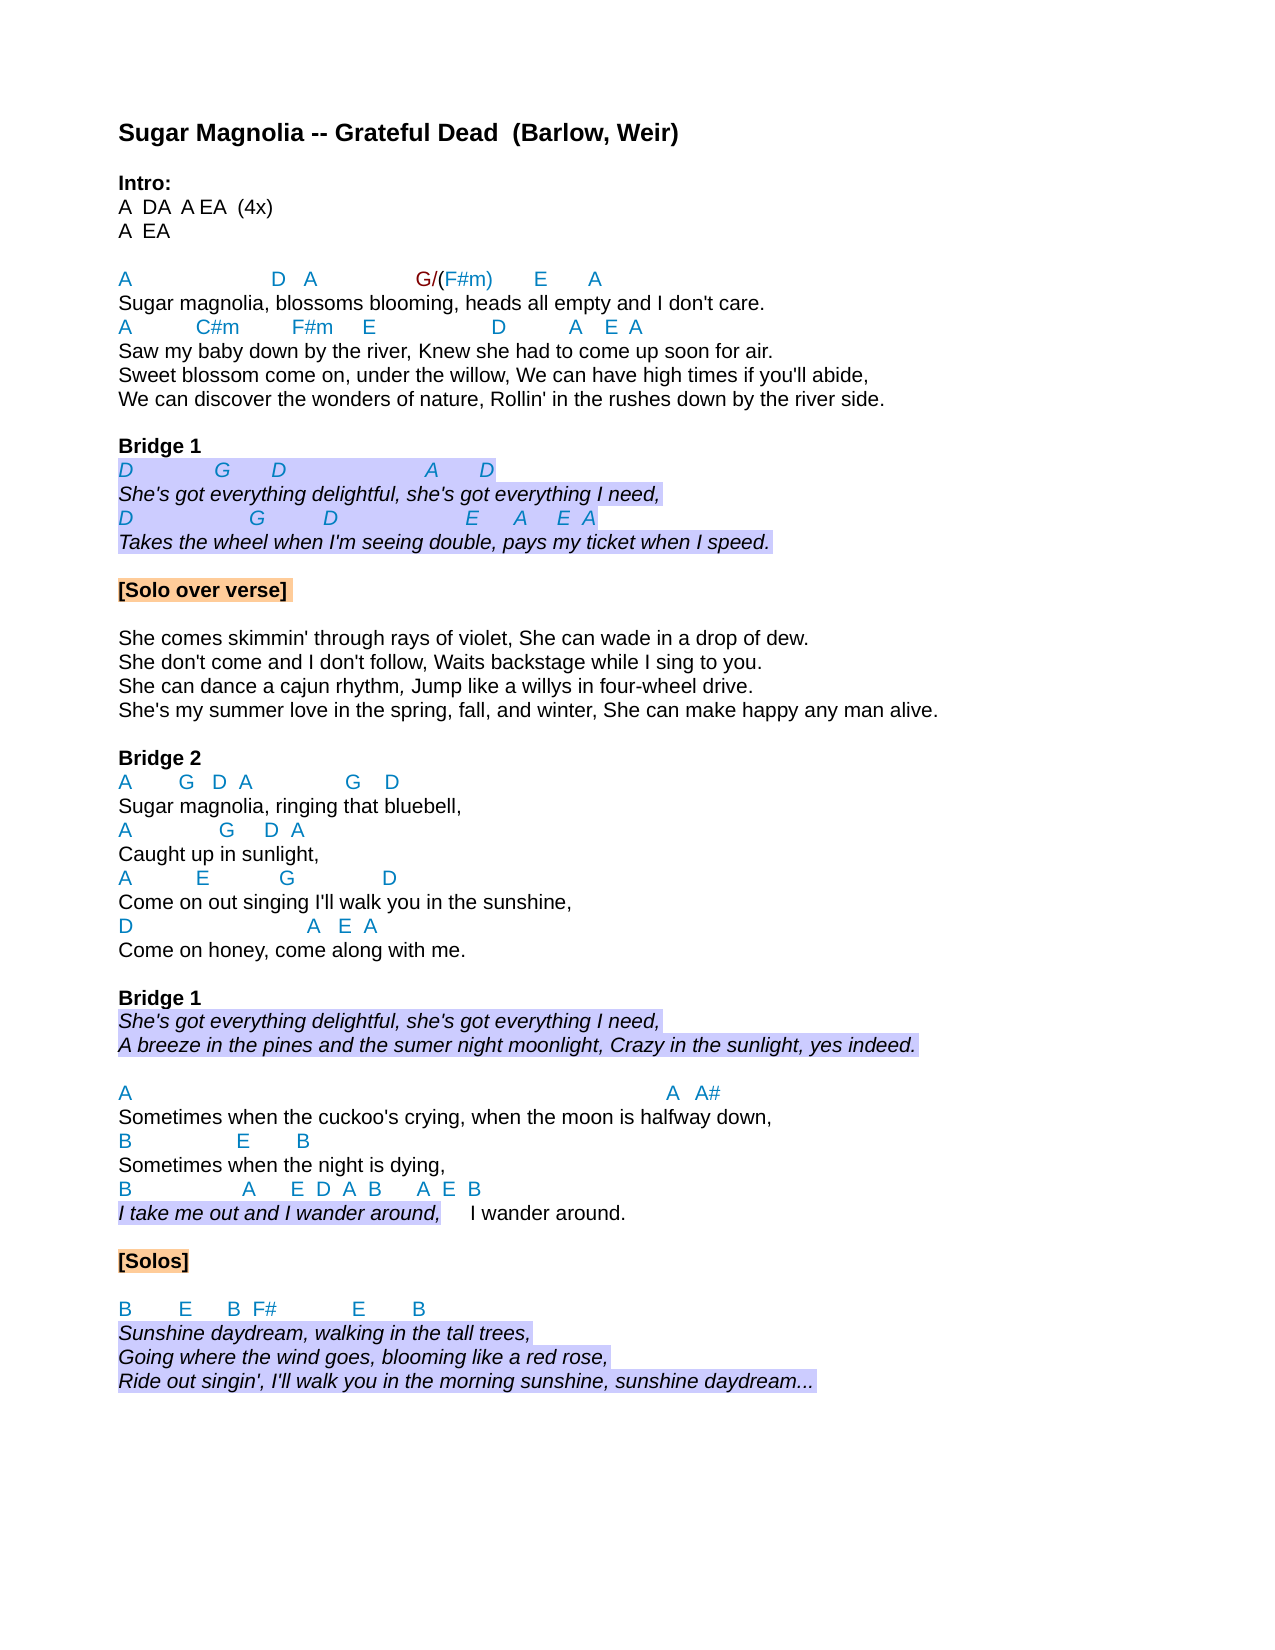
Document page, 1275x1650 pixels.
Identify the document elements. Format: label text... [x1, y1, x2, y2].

text Sugar magnolia, blossoms blooming, heads all empty and I don't care. [118, 291, 1157, 314]
text Caught up in sunlight, [118, 842, 1157, 866]
text Sweet blossom come on, under the willow, We can have high times if you'll abide, [118, 362, 1157, 386]
text Come on honey, come along with me. [118, 937, 1157, 961]
text Bridge 1 [118, 985, 1157, 1009]
text Going where the wind goes, blooming like a red rose, [118, 1345, 1157, 1369]
text Intro: [118, 171, 1157, 195]
text We can discover the wonders of nature, Rollin' in the rushes down by the river side. [118, 386, 1157, 410]
text A G D A [118, 818, 1157, 842]
text She comes skimmin' through rays of violet, She can wade in a drop of dew. [118, 626, 1157, 650]
text [Solo over verse] [118, 578, 1157, 602]
text Sugar magnolia, ringing that bluebell, [118, 794, 1157, 818]
text A G D A G D [118, 770, 1157, 794]
text D G D A D [118, 458, 1157, 482]
text A EA [118, 219, 1157, 243]
text Takes the wheel when I'm seeing double, pays my ticket when I speed. [118, 530, 1157, 554]
text I take me out and I wander around, I wander around. [118, 1201, 1157, 1225]
text Bridge 1 [118, 434, 1157, 458]
text Sometimes when the night is dying, [118, 1153, 1157, 1177]
text D A E A [118, 913, 1157, 937]
text She's got everything delightful, she's got everything I need, [118, 482, 1157, 506]
text A A A# [118, 1081, 1157, 1105]
text A breeze in the pines and the sumer night moonlight, Crazy in the sunlight, yes indeed. [118, 1033, 1157, 1057]
text A E G D [118, 866, 1157, 889]
text Bridge 2 [118, 746, 1157, 770]
text Saw my baby down by the river, Knew she had to come up soon for air. [118, 338, 1157, 362]
text Sugar Magnolia -- Grateful Dead (Barlow, Weir) [118, 118, 1157, 147]
text B E B [118, 1129, 1157, 1153]
text She don't come and I don't follow, Waits backstage while I sing to you. [118, 650, 1157, 674]
text D G D E A E A [118, 506, 1157, 530]
text She can dance a cajun rhythm, Jump like a willys in four-wheel drive. [118, 674, 1157, 698]
text Sunshine daydream, walking in the tall trees, [118, 1321, 1157, 1345]
text B E B F# E B [118, 1297, 1157, 1321]
text A DA A EA (4x) [118, 195, 1157, 219]
text Ride out singin', I'll walk you in the morning sunshine, sunshine daydream... [118, 1369, 1157, 1393]
text A D A G/(F#m) E A [118, 267, 1157, 291]
text Come on out singing I'll walk you in the sunshine, [118, 889, 1157, 913]
text She's got everything delightful, she's got everything I need, [118, 1009, 1157, 1033]
text [Solos] [118, 1249, 1157, 1273]
text She's my summer love in the spring, fall, and winter, She can make happy any man alive. [118, 698, 1157, 722]
text A C#m F#m E D A E A [118, 314, 1157, 338]
text Sometimes when the cuckoo's crying, when the moon is halfway down, [118, 1105, 1157, 1129]
text B A E D A B A E B [118, 1177, 1157, 1201]
